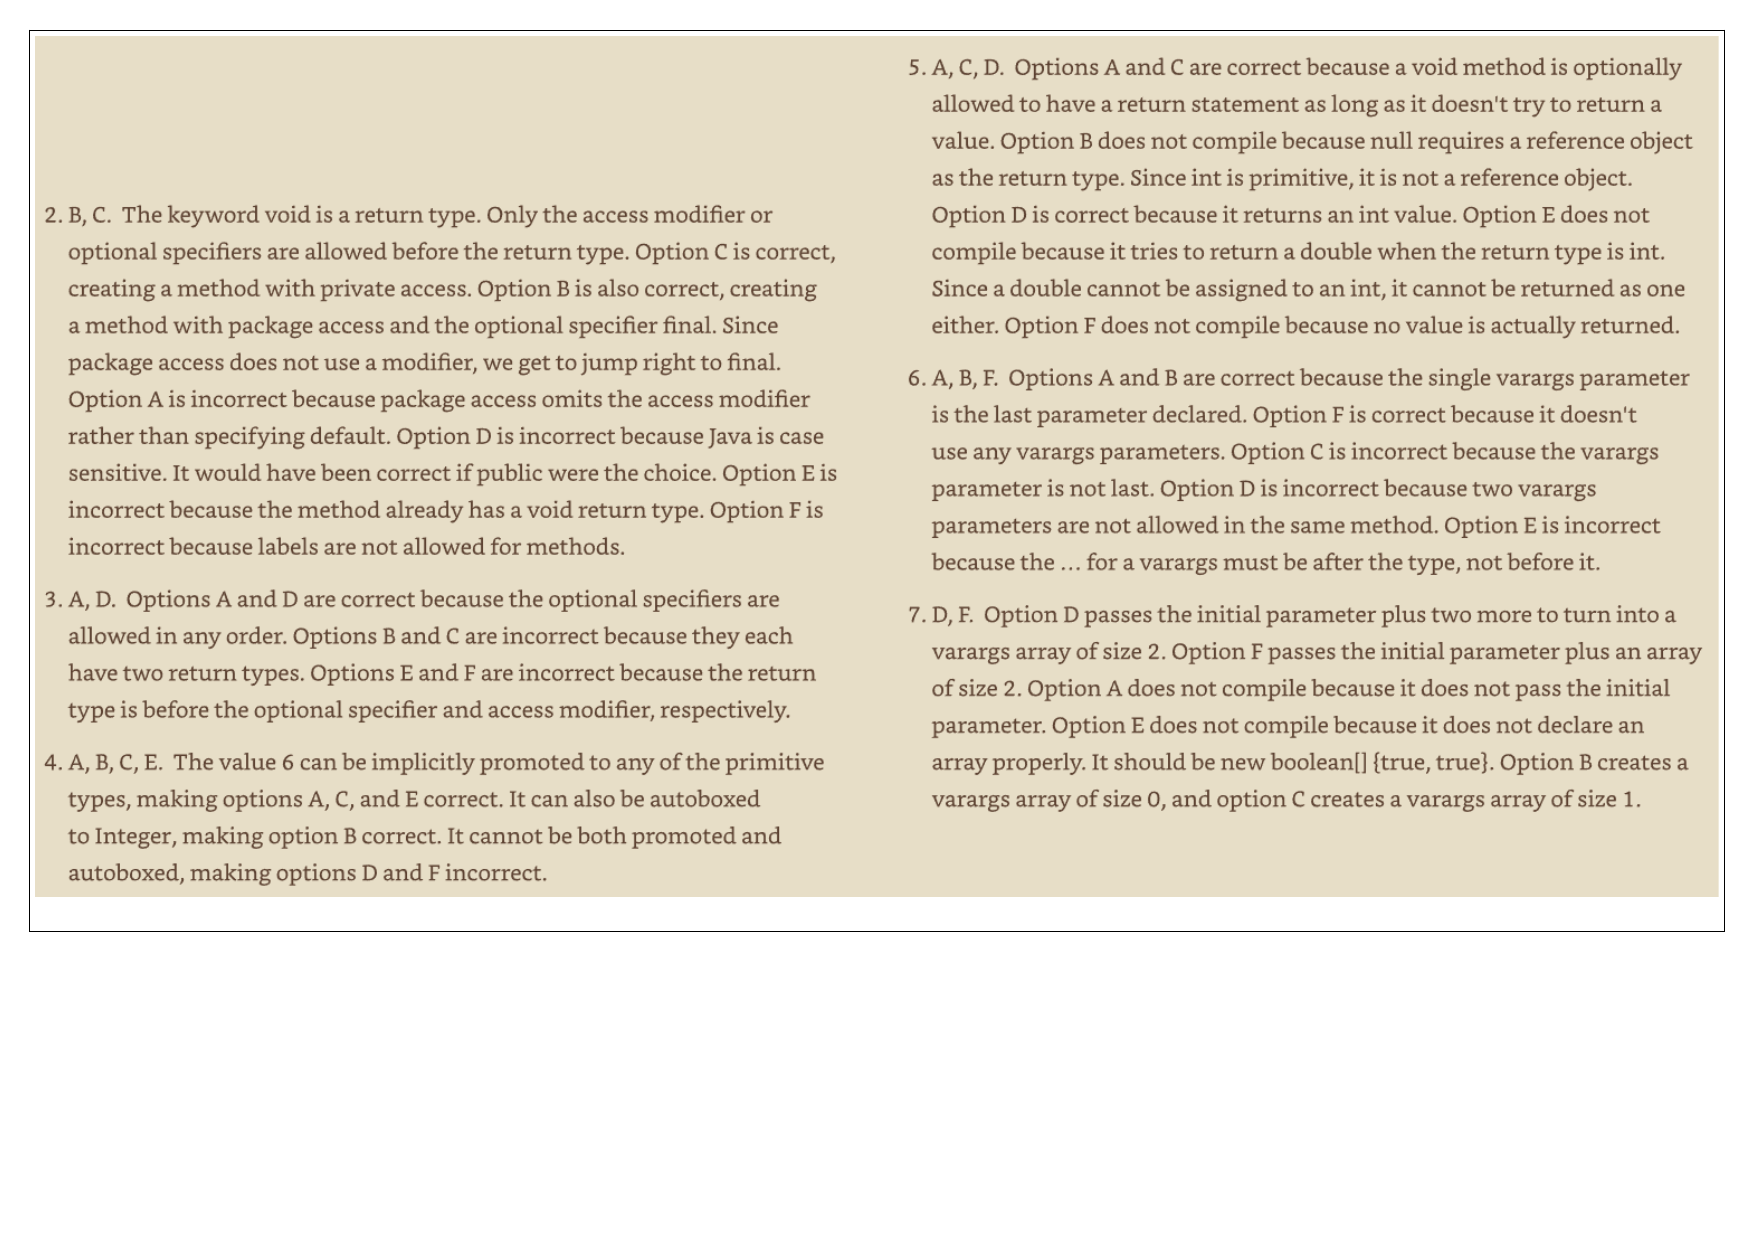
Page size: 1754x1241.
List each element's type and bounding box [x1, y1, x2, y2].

table_cell [30, 31, 1724, 931]
picture [35, 36, 1719, 897]
